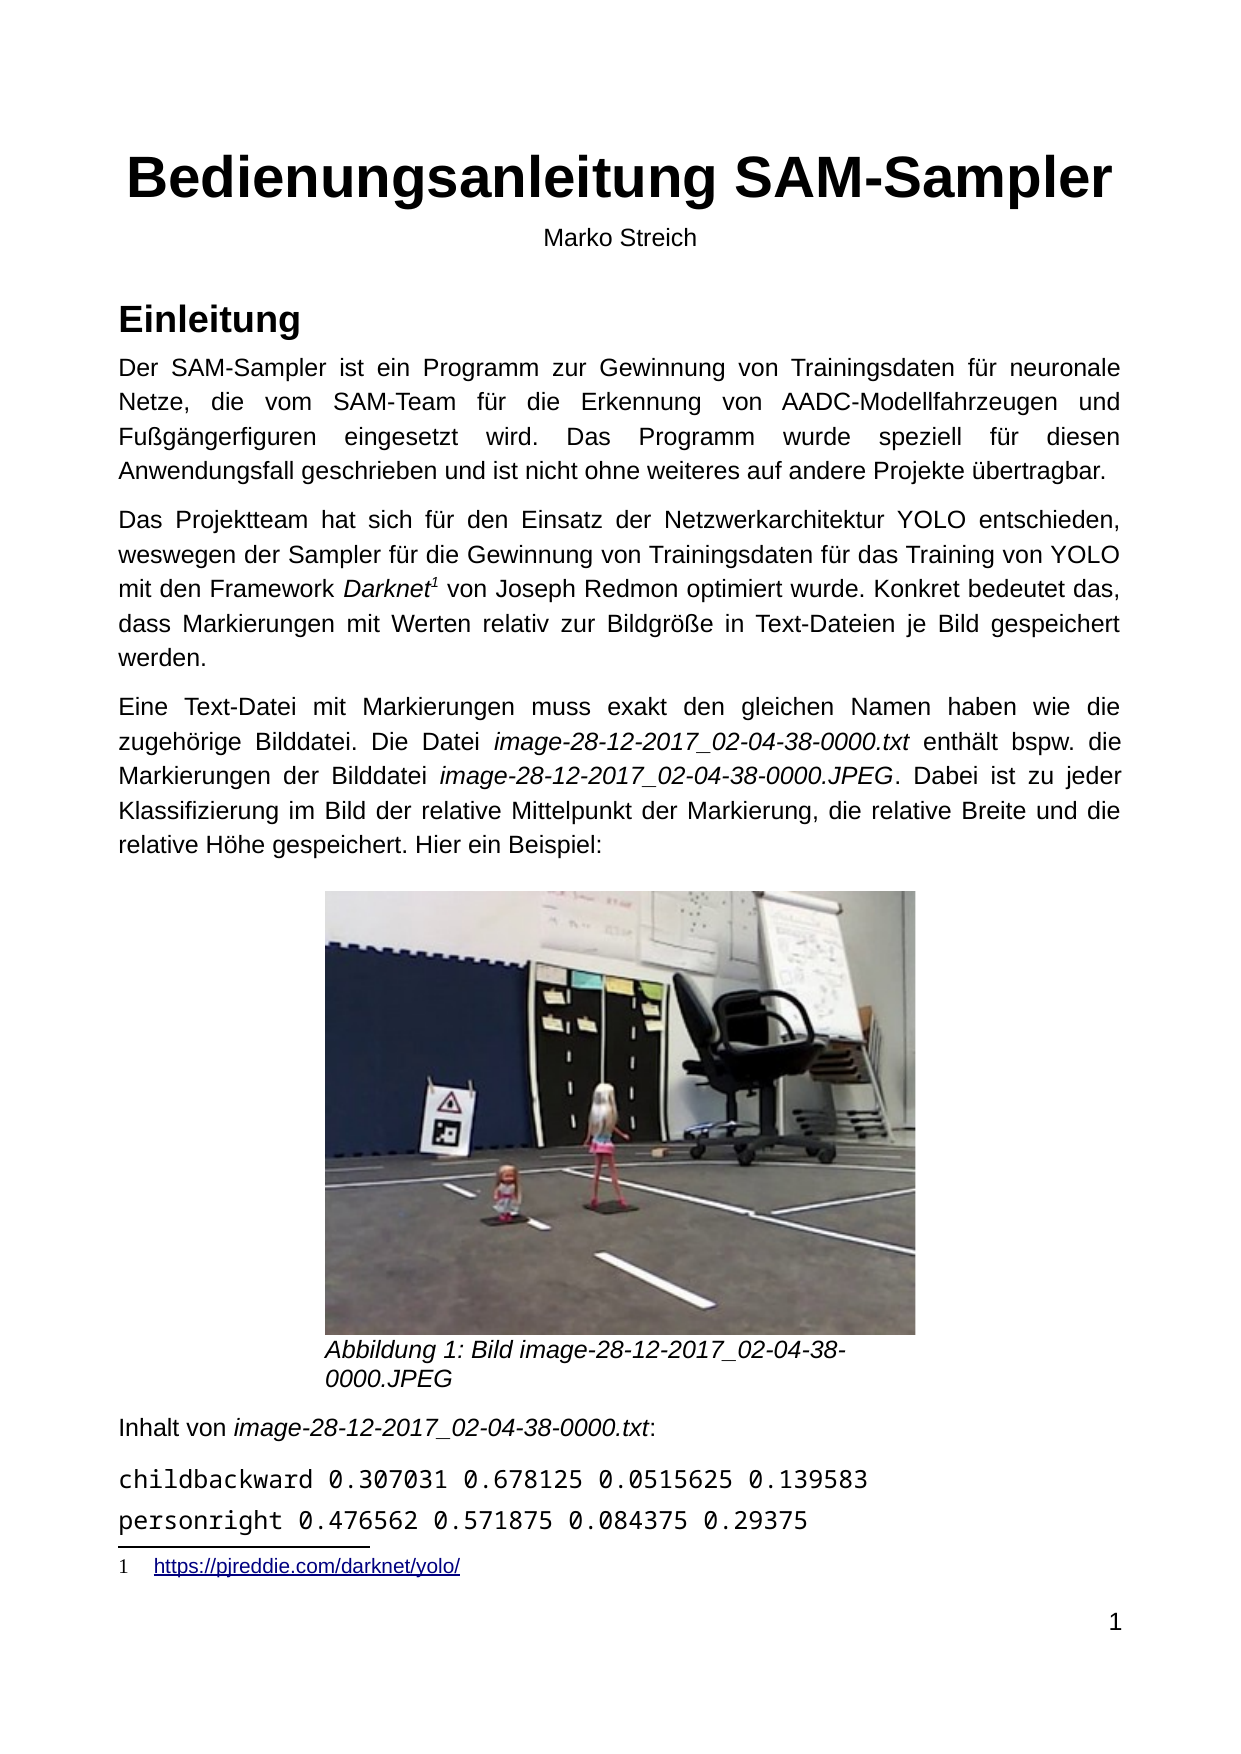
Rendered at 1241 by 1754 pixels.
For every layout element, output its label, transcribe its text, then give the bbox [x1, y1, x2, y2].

text Inhalt von image-28-12-2017_02-04-38-0000.txt: [118, 1413, 1122, 1441]
picture [325, 891, 916, 1335]
subtitle Einleitung [118, 297, 1122, 340]
title Bedienungsanleitung SAM-Sampler [118, 143, 1122, 210]
text childbackward 0.307031 0.678125 0.0515625 0.139583 [118, 1462, 1122, 1496]
text personright 0.476562 0.571875 0.084375 0.29375 [118, 1502, 1122, 1537]
text Der SAM-Sampler ist ein Programm zur Gewinnung von Trainingsdaten für neuronale Netze, die vom SAM-Team für die Erkennung von AADC-Modellfahrzeugen und Fußgängerfiguren eingesetzt wird. Das Programm wurde speziell für diesen Anwendungsfall geschrieben und ist nicht ohne weiteres auf andere Projekte übertragbar. [118, 353, 1122, 485]
text Eine Text-Datei mit Markierungen muss exakt den gleichen Namen haben wie die zugehörige Bilddatei. Die Datei image-28-12-2017_02-04-38-0000.txt enthält bspw. die Markierungen der Bilddatei image-28-12-2017_02-04-38-0000.JPEG. Dabei ist zu jeder Klassifizierung im Bild der relative Mittelpunkt der Markierung, die relative Breite und die relative Höhe gespeichert. Hier ein Beispiel: [118, 692, 1122, 859]
text https://pjreddie.com/darknet/yolo/ [118, 1553, 1122, 1578]
text Das Projektteam hat sich für den Einsatz der Netzwerkarchitektur YOLO entschieden, weswegen der Sampler für die Gewinnung von Trainingsdaten für das Training von YOLO mit den Framework Darknet von Joseph Redmon optimiert wurde. Konkret bedeutet das, dass Markierungen mit Werten relativ zur Bildgröße in Text-Dateien je Bild gespeichert werden. [118, 505, 1122, 672]
text Marko Streich [118, 223, 1122, 251]
text Abbildung 1: Bild image-28-12-2017_02-04-38-0000.JPEG [325, 1335, 915, 1392]
